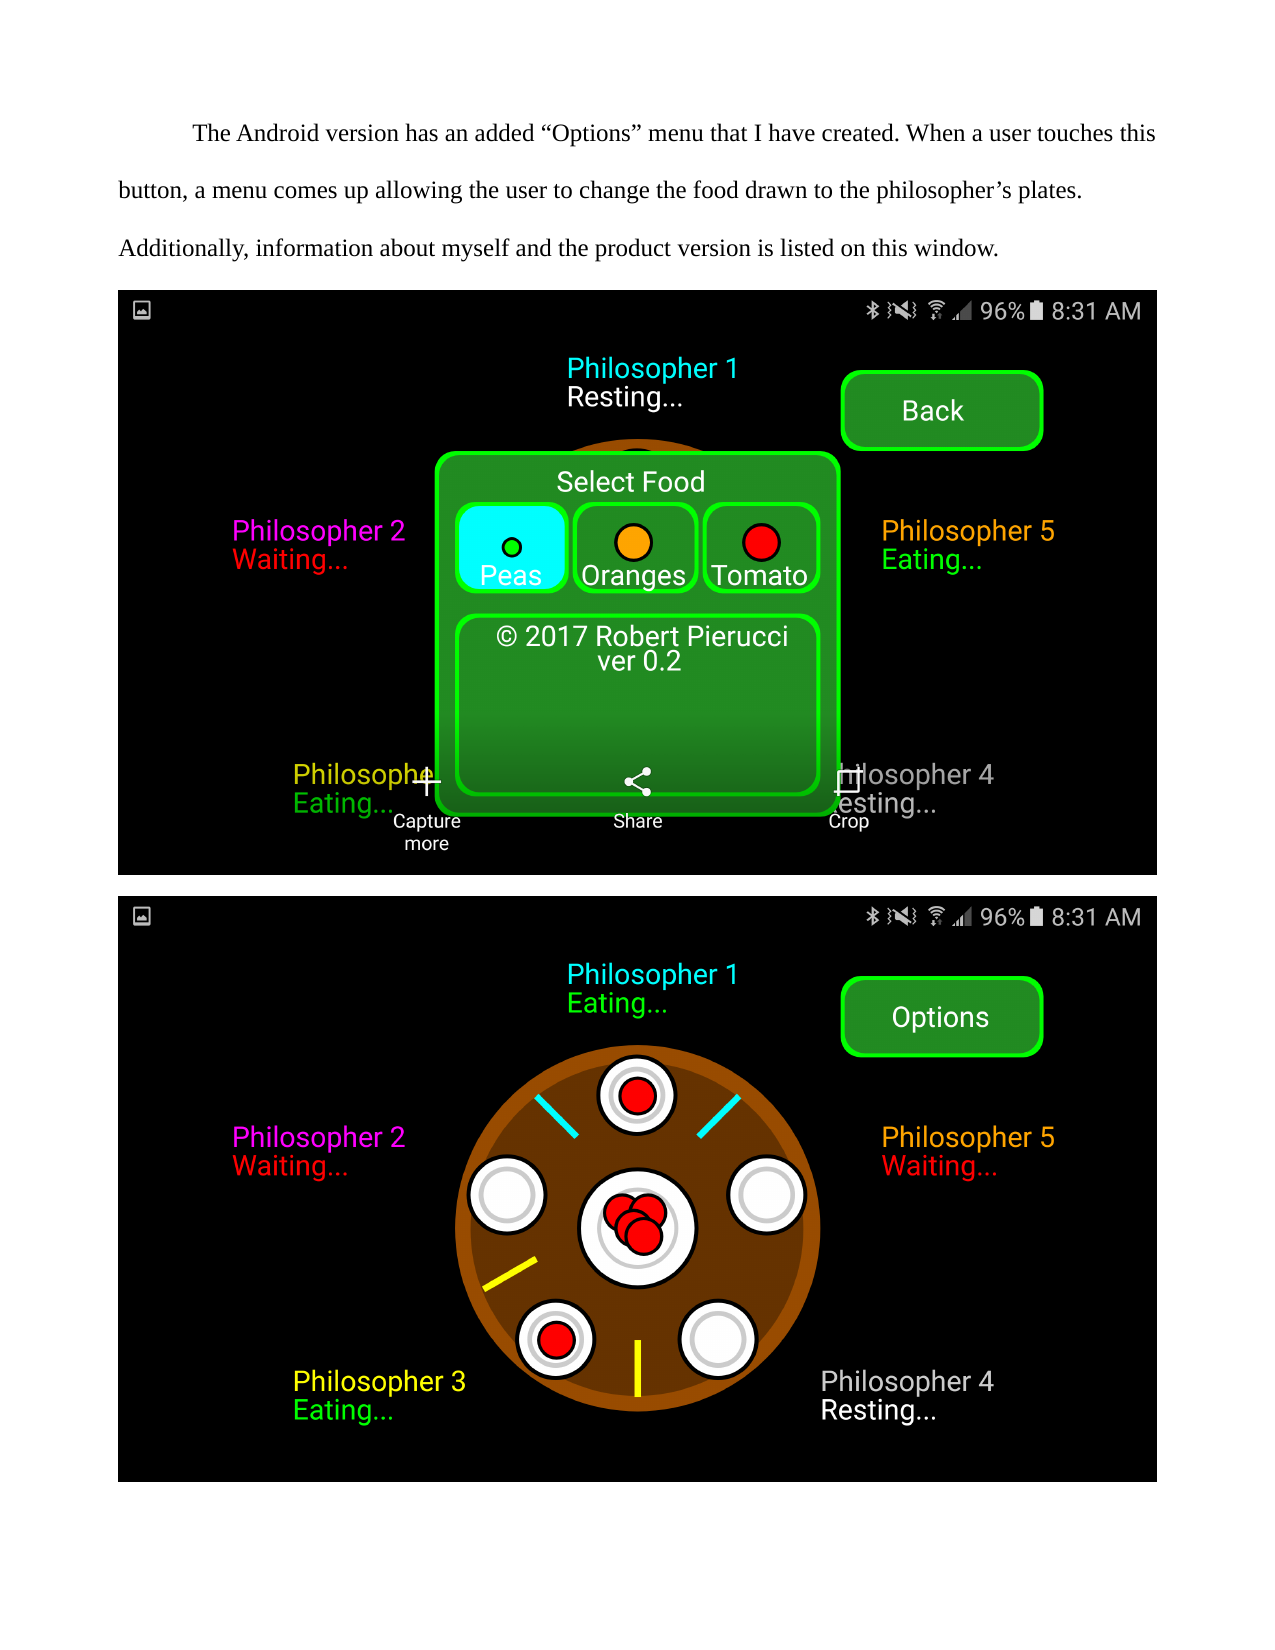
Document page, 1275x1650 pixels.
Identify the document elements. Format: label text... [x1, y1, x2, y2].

picture [118, 896, 1157, 1482]
text The Android version has an added “Options” menu that I have created. When a user touches this button, a menu comes up allowing the user to change the food drawn to the philosopher’s plates. Additionally, information about myself and the product version is listed on this window. [118, 118, 1157, 262]
picture [118, 290, 1157, 875]
